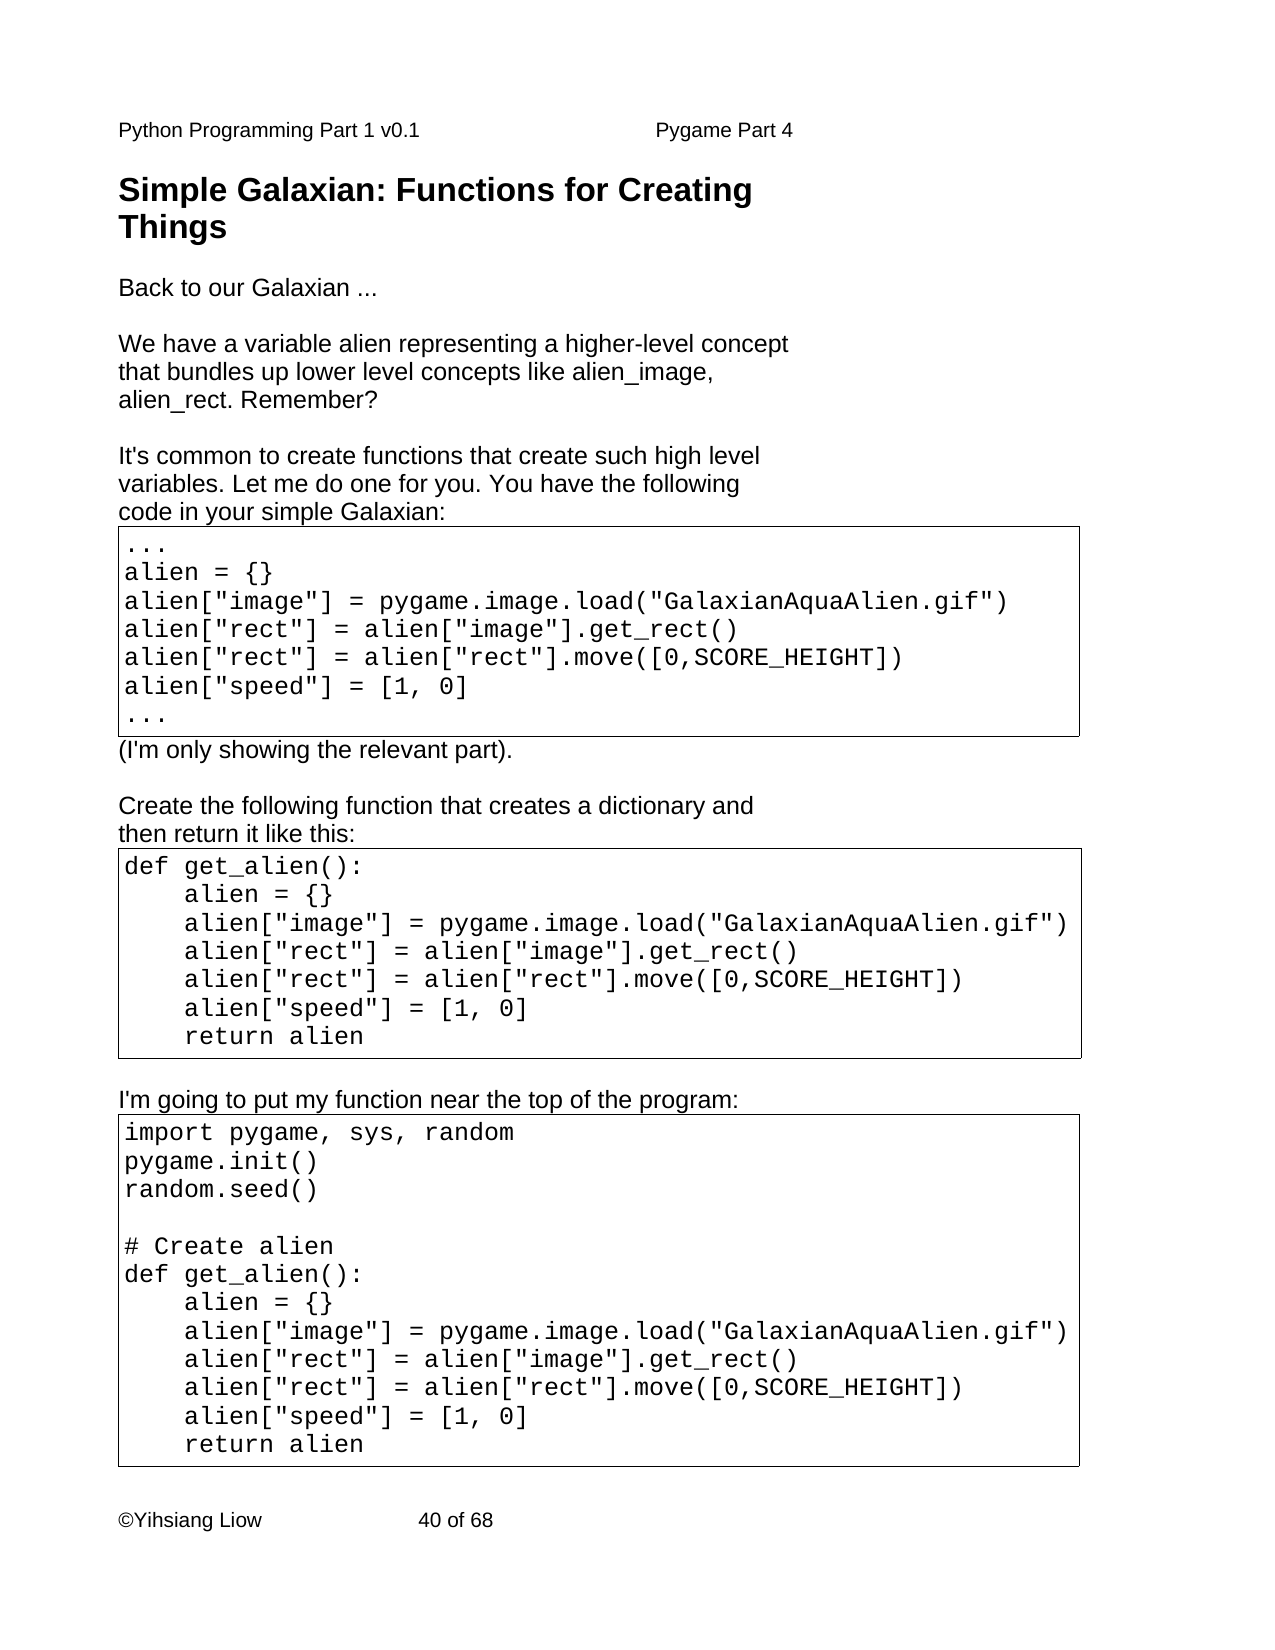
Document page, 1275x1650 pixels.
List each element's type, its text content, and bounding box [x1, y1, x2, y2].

text (I'm only showing the relevant part). [118, 737, 793, 764]
text Back to our Galaxian ... [118, 274, 793, 302]
text I'm going to put my function near the top of the program: [118, 1086, 793, 1114]
text It's common to create functions that create such high level variables. Let me do one for you. You have the following code in your simple Galaxian: [118, 442, 793, 526]
text We have a variable alien representing a higher-level concept that bundles up lower level concepts like alien_image, alien_rect. Remember? [118, 330, 793, 414]
table_header def get_alien(): alien = {} alien["image"] = pygame.image.load("GalaxianAquaAlien.gif") alien["rect"] = alien["image"].get_rect() alien["rect"] = alien["rect"].move([0,SCORE_HEIGHT]) alien["speed"] = [1, 0] return alien [119, 849, 1081, 1058]
table_header ... alien = {} alien["image"] = pygame.image.load("GalaxianAquaAlien.gif") alien["rect"] = alien["image"].get_rect() alien["rect"] = alien["rect"].move([0,SCORE_HEIGHT]) alien["speed"] = [1, 0] ... [119, 527, 1079, 736]
text Simple Galaxian: Functions for Creating Things [118, 171, 793, 245]
text Create the following function that creates a dictionary and then return it like this: [118, 792, 793, 848]
table_header import pygame, sys, random pygame.init() random.seed() # Create alien def get_alien(): alien = {} alien["image"] = pygame.image.load("GalaxianAquaAlien.gif") alien["rect"] = alien["image"].get_rect() alien["rect"] = alien["rect"].move([0,SCORE_HEIGHT]) alien["speed"] = [1, 0] return alien [119, 1115, 1079, 1466]
